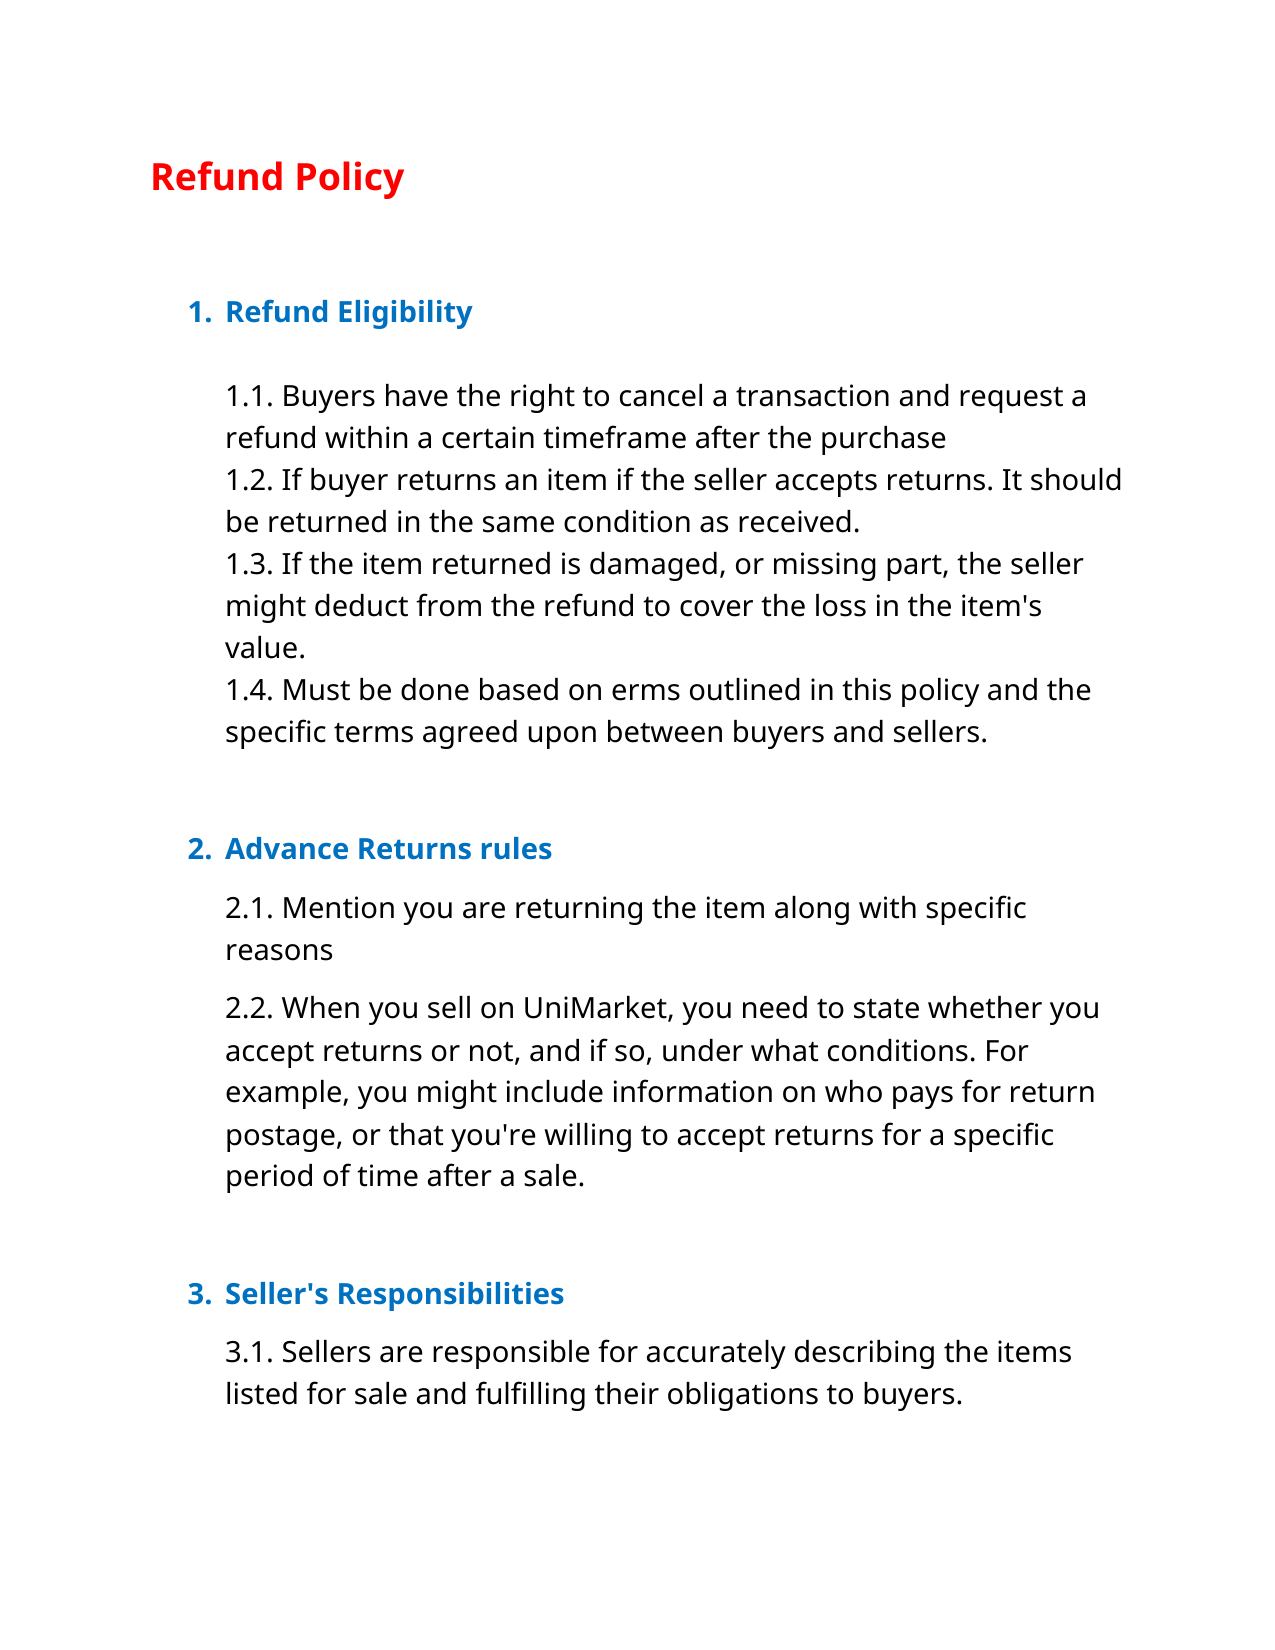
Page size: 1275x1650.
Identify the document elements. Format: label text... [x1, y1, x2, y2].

list Advance Returns rules [187, 828, 1125, 868]
list 1.3. If the item returned is damaged, or missing part, the seller might deduct from the refund to cover the loss in the item's value. [225, 543, 1125, 667]
text 2.1. Mention you are returning the item along with specific reasons [225, 887, 1125, 969]
list 1.4. Must be done based on erms outlined in this policy and the specific terms agreed upon between buyers and sellers. [225, 669, 1125, 751]
list Seller's Responsibilities [187, 1273, 1125, 1313]
text 2.2. When you sell on UniMarket, you need to state whether you accept returns or not, and if so, under what conditions. For example, you might include information on who pays for return postage, or that you're willing to accept returns for a specific period of time after a sale. [225, 988, 1125, 1195]
text 3.1. Sellers are responsible for accurately describing the items listed for sale and fulfilling their obligations to buyers. [225, 1332, 1125, 1413]
list 1.2. If buyer returns an item if the seller accepts returns. It should be returned in the same condition as received. [225, 459, 1125, 541]
list Refund Eligibility [187, 291, 1125, 331]
list 1.1. Buyers have the right to cancel a transaction and request a refund within a certain timeframe after the purchase [225, 375, 1125, 457]
text Refund Policy [150, 150, 1125, 201]
